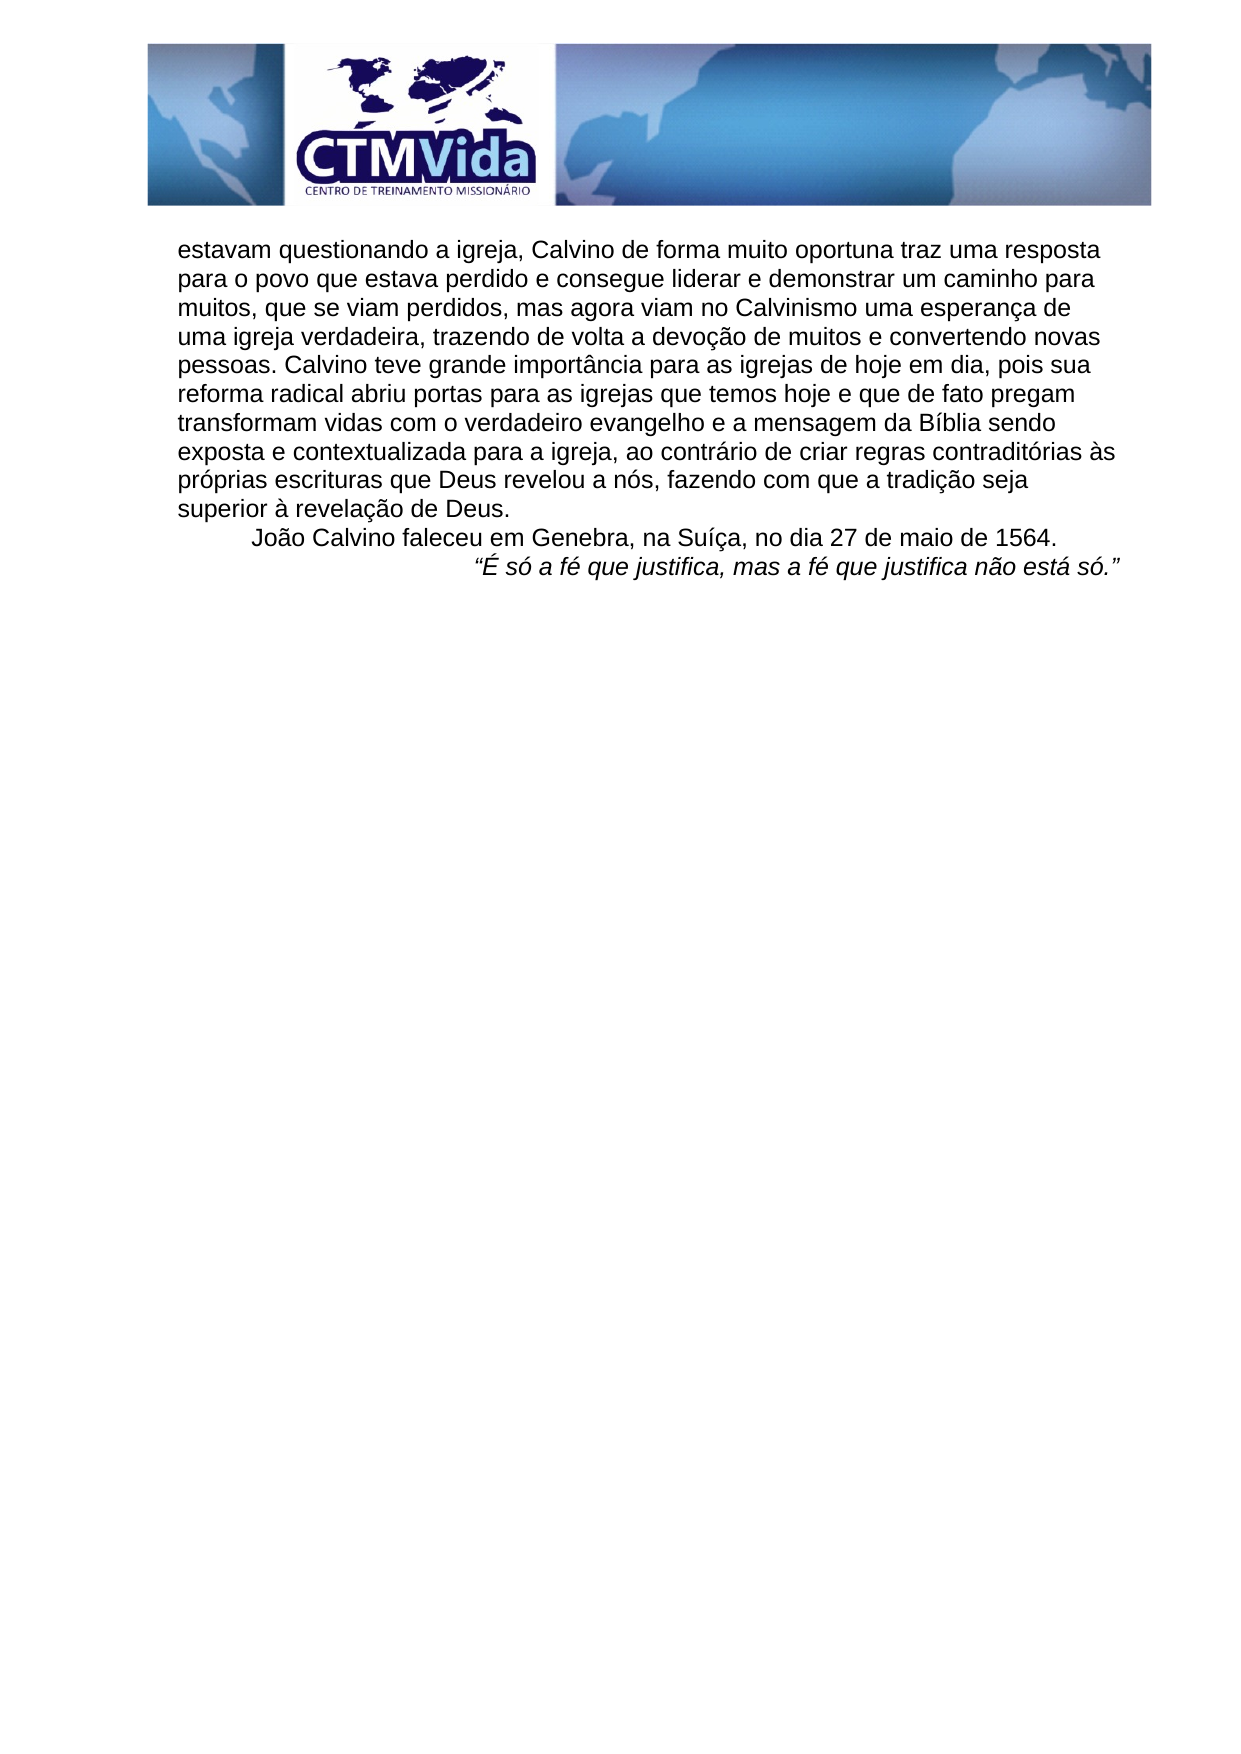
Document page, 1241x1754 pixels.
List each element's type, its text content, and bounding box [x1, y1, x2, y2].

text João Calvino faleceu em Genebra, na Suíça, no dia 27 de maio de 1564. [177, 523, 1122, 552]
picture [147, 43, 1152, 206]
text “É só a fé que justifica, mas a fé que justifica não está só.” [177, 552, 1122, 580]
text estavam questionando a igreja, Calvino de forma muito oportuna traz uma resposta para o povo que estava perdido e consegue liderar e demonstrar um caminho para muitos, que se viam perdidos, mas agora viam no Calvinismo uma esperança de uma igreja verdadeira, trazendo de volta a devoção de muitos e convertendo novas pessoas. Calvino teve grande importância para as igrejas de hoje em dia, pois sua reforma radical abriu portas para as igrejas que temos hoje e que de fato pregam transformam vidas com o verdadeiro evangelho e a mensagem da Bíblia sendo exposta e contextualizada para a igreja, ao contrário de criar regras contraditórias às próprias escrituras que Deus revelou a nós, fazendo com que a tradição seja superior à revelação de Deus. [177, 235, 1122, 523]
